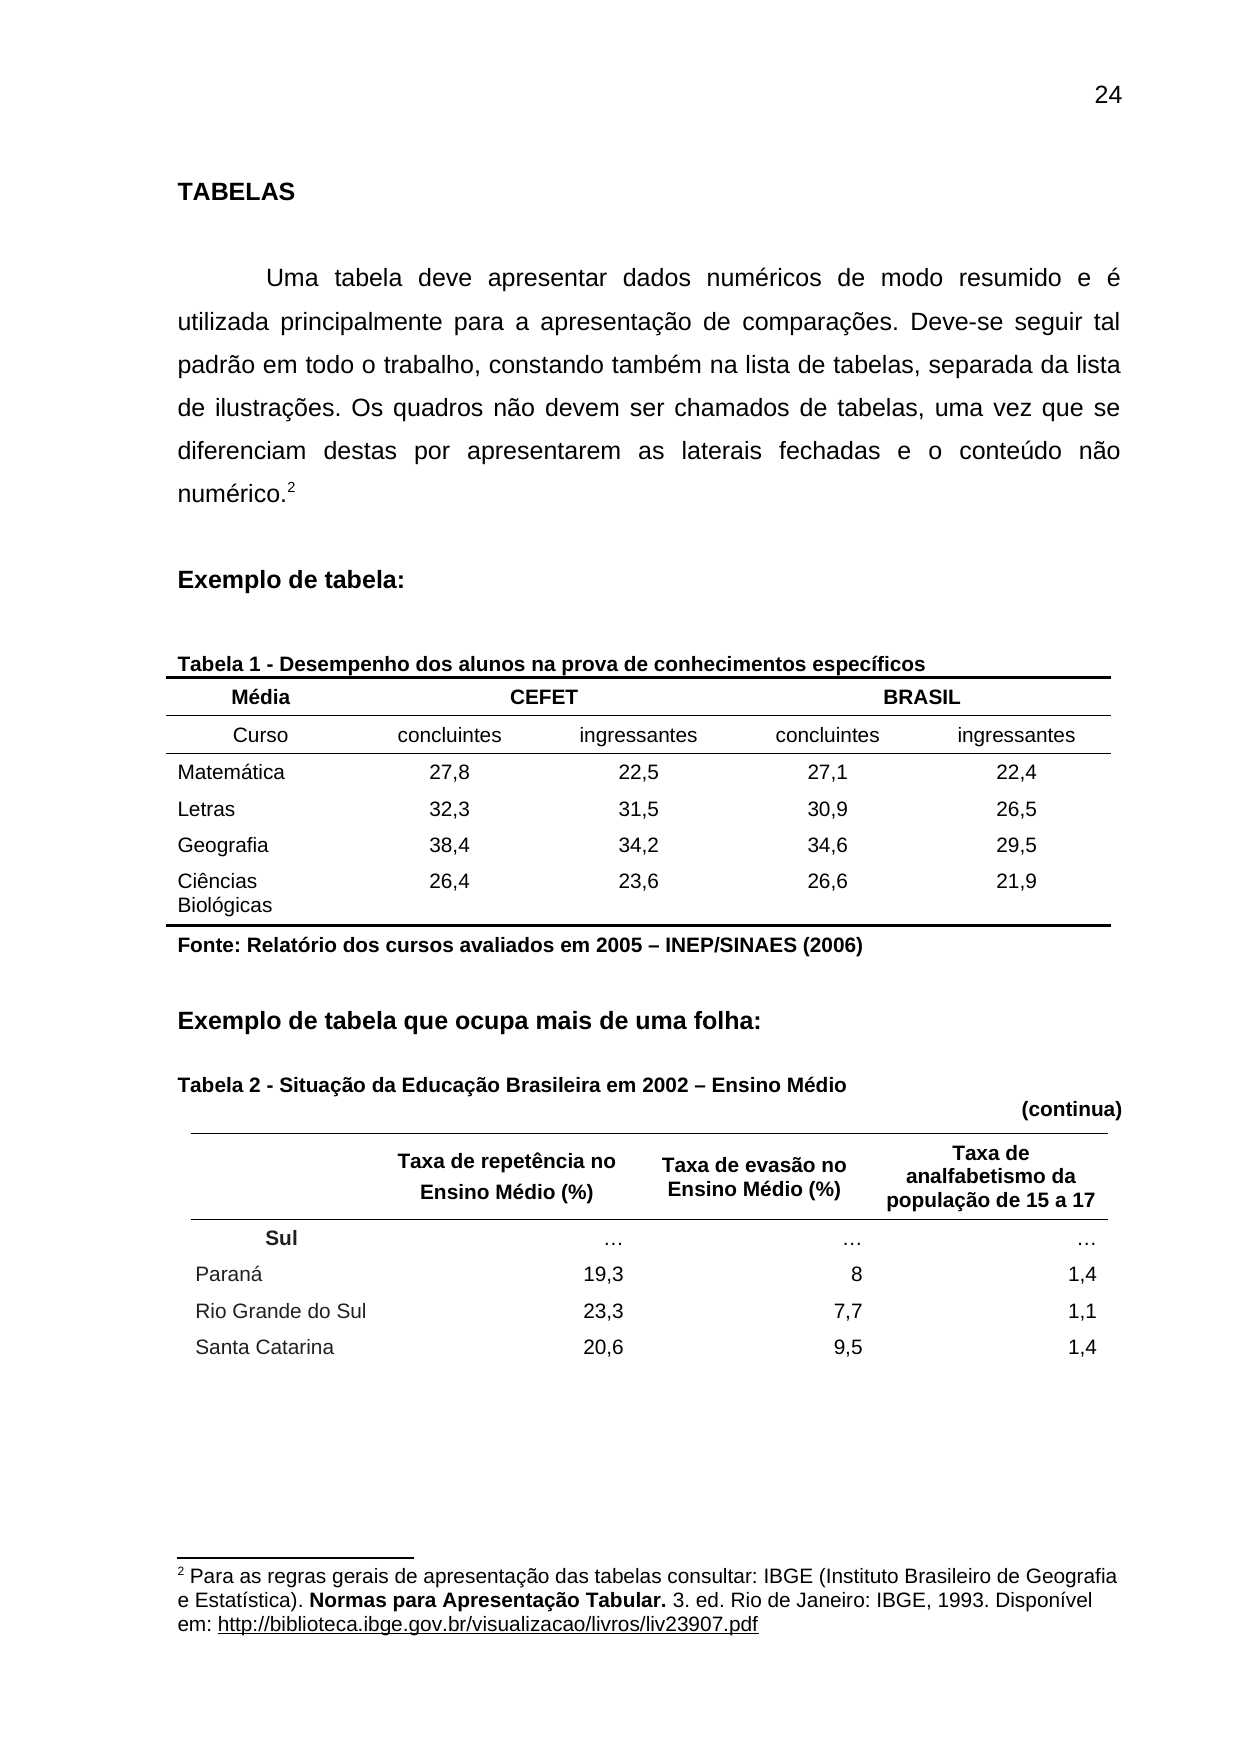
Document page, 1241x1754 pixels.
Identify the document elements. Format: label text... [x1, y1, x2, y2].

table_cell 26,4 [355, 863, 544, 923]
table_cell 7,7 [635, 1293, 873, 1329]
table_cell concluintes [733, 716, 922, 753]
table_cell 1,1 [874, 1293, 1108, 1329]
text Para as regras gerais de apresentação das tabelas consultar: IBGE (Instituto Brasileiro de Geografia e Estatística). Normas para Apresentação Tabular. 3. ed. Rio de Janeiro: IBGE, 1993. Disponível em: http://biblioteca.ibge.gov.br/visualizacao/livros/liv23907.pdf [177, 1564, 1122, 1636]
table_cell 29,5 [922, 827, 1111, 863]
table_header Taxa de repetência no Ensino Médio (%) [379, 1134, 635, 1218]
table_cell ingressantes [544, 716, 733, 753]
table_cell Curso [166, 716, 355, 753]
text Tabela 2 - Situação da Educação Brasileira em 2002 – Ensino Médio [177, 1073, 1122, 1097]
table_cell Geografia [166, 827, 355, 863]
table_cell … [379, 1220, 635, 1256]
table_cell Rio Grande do Sul [191, 1293, 378, 1329]
table_cell Ciências Biológicas [166, 863, 355, 923]
table_cell 21,9 [922, 863, 1111, 923]
table_header [191, 1134, 378, 1218]
table_cell … [874, 1220, 1108, 1256]
table_cell ingressantes [922, 716, 1111, 753]
table_cell 1,4 [874, 1256, 1108, 1292]
table_header Taxa de analfabetismo da população de 15 a 17 [874, 1134, 1108, 1218]
table_cell 8 [635, 1256, 873, 1292]
table_header CEFET [355, 679, 733, 715]
text (continua) [177, 1097, 1122, 1121]
table_cell 32,3 [355, 790, 544, 827]
text TABELAS [177, 177, 1122, 206]
table_cell 20,6 [379, 1329, 635, 1365]
table_cell 27,1 [733, 754, 922, 790]
table_cell 26,6 [733, 863, 922, 923]
table_cell Letras [166, 790, 355, 827]
table_cell 34,6 [733, 827, 922, 863]
table_cell Santa Catarina [191, 1329, 378, 1365]
table_cell 22,4 [922, 754, 1111, 790]
table_cell 22,5 [544, 754, 733, 790]
table_cell Sul [191, 1220, 378, 1256]
table_cell concluintes [355, 716, 544, 753]
table_cell 1,4 [874, 1329, 1108, 1365]
table_cell 19,3 [379, 1256, 635, 1292]
text Uma tabela deve apresentar dados numéricos de modo resumido e é utilizada principalmente para a apresentação de comparações. Deve-se seguir tal padrão em todo o trabalho, constando também na lista de tabelas, separada da lista de ilustrações. Os quadros não devem ser chamados de tabelas, uma vez que se diferenciam destas por apresentarem as laterais fechadas e o conteúdo não numérico. [177, 263, 1122, 508]
text Tabela 1 - Desempenho dos alunos na prova de conhecimentos específicos [177, 652, 1122, 676]
table_header BRASIL [733, 679, 1111, 715]
table_cell 31,5 [544, 790, 733, 827]
table_cell 23,3 [379, 1293, 635, 1329]
table_cell 26,5 [922, 790, 1111, 827]
table_cell 9,5 [635, 1329, 873, 1365]
text Exemplo de tabela: [177, 565, 1122, 594]
table_header Média [166, 679, 355, 715]
table_cell 23,6 [544, 863, 733, 923]
text Exemplo de tabela que ocupa mais de uma folha: [177, 1006, 1122, 1035]
table_cell 30,9 [733, 790, 922, 827]
table_cell 38,4 [355, 827, 544, 863]
table_cell Matemática [166, 754, 355, 790]
table_cell 34,2 [544, 827, 733, 863]
table_header Taxa de evasão no Ensino Médio (%) [635, 1134, 873, 1218]
table_cell Paraná [191, 1256, 378, 1292]
table_cell … [635, 1220, 873, 1256]
text Fonte: Relatório dos cursos avaliados em 2005 – INEP/SINAES (2006) [177, 933, 1122, 957]
table_cell 27,8 [355, 754, 544, 790]
